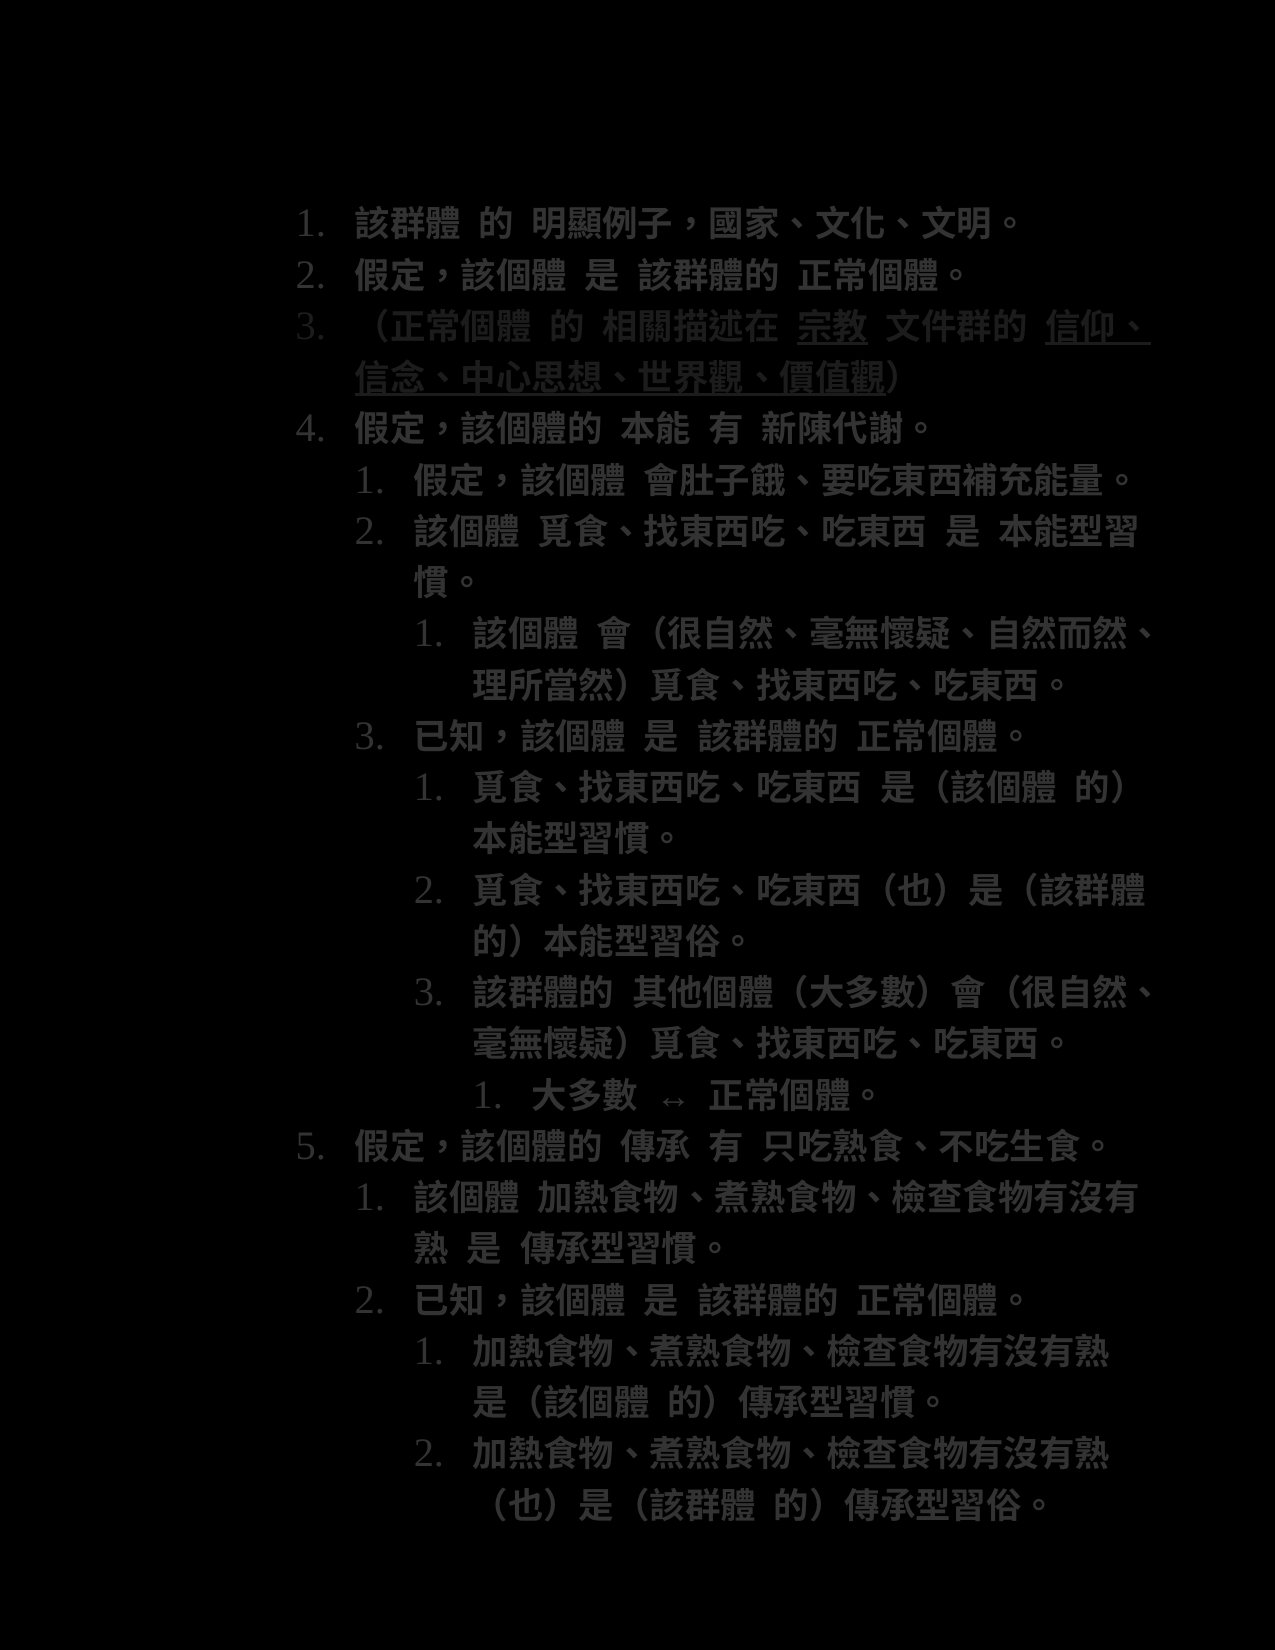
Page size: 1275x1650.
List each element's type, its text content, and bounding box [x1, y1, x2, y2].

list （正常個體 的 相關描述在 宗教 文件群的 信仰、信念、中心思想、世界觀、價值觀） [295, 298, 1157, 401]
list 該個體 加熱食物、煮熟食物、檢查食物有沒有熟 是 傳承型習慣。 [354, 1169, 1157, 1272]
list 加熱食物、煮熟食物、檢查食物有沒有熟 是（該個體 的）傳承型習慣。 [413, 1323, 1157, 1426]
list 加熱食物、煮熟食物、檢查食物有沒有熟（也）是（該群體 的）傳承型習俗。 [413, 1426, 1157, 1528]
list 已知，該個體 是 該群體的 正常個體。 [354, 1272, 1157, 1323]
list 覓食、找東西吃、吃東西（也）是（該群體 的）本能型習俗。 [413, 862, 1157, 964]
list 該群體的 其他個體（大多數）會（很自然、毫無懷疑）覓食、找東西吃、吃東西。 [413, 964, 1157, 1067]
list 已知，該個體 是 該群體的 正常個體。 [354, 708, 1157, 759]
list 假定，該個體的 本能 有 新陳代謝。 [295, 401, 1157, 452]
list 覓食、找東西吃、吃東西 是（該個體 的）本能型習慣。 [413, 759, 1157, 862]
list 該群體 的 明顯例子，國家、文化、文明。 [295, 196, 1157, 247]
list 大多數 ↔ 正常個體。 [472, 1067, 1157, 1118]
list 假定，該個體 會肚子餓、要吃東西補充能量。 [354, 452, 1157, 503]
list 該個體 會（很自然、毫無懷疑、自然而然、理所當然）覓食、找東西吃、吃東西。 [413, 606, 1157, 708]
list 假定，該個體 是 該群體的 正常個體。 [295, 247, 1157, 298]
list 該個體 覓食、找東西吃、吃東西 是 本能型習慣。 [354, 503, 1157, 606]
list 假定，該個體的 傳承 有 只吃熟食、不吃生食。 [295, 1118, 1157, 1169]
